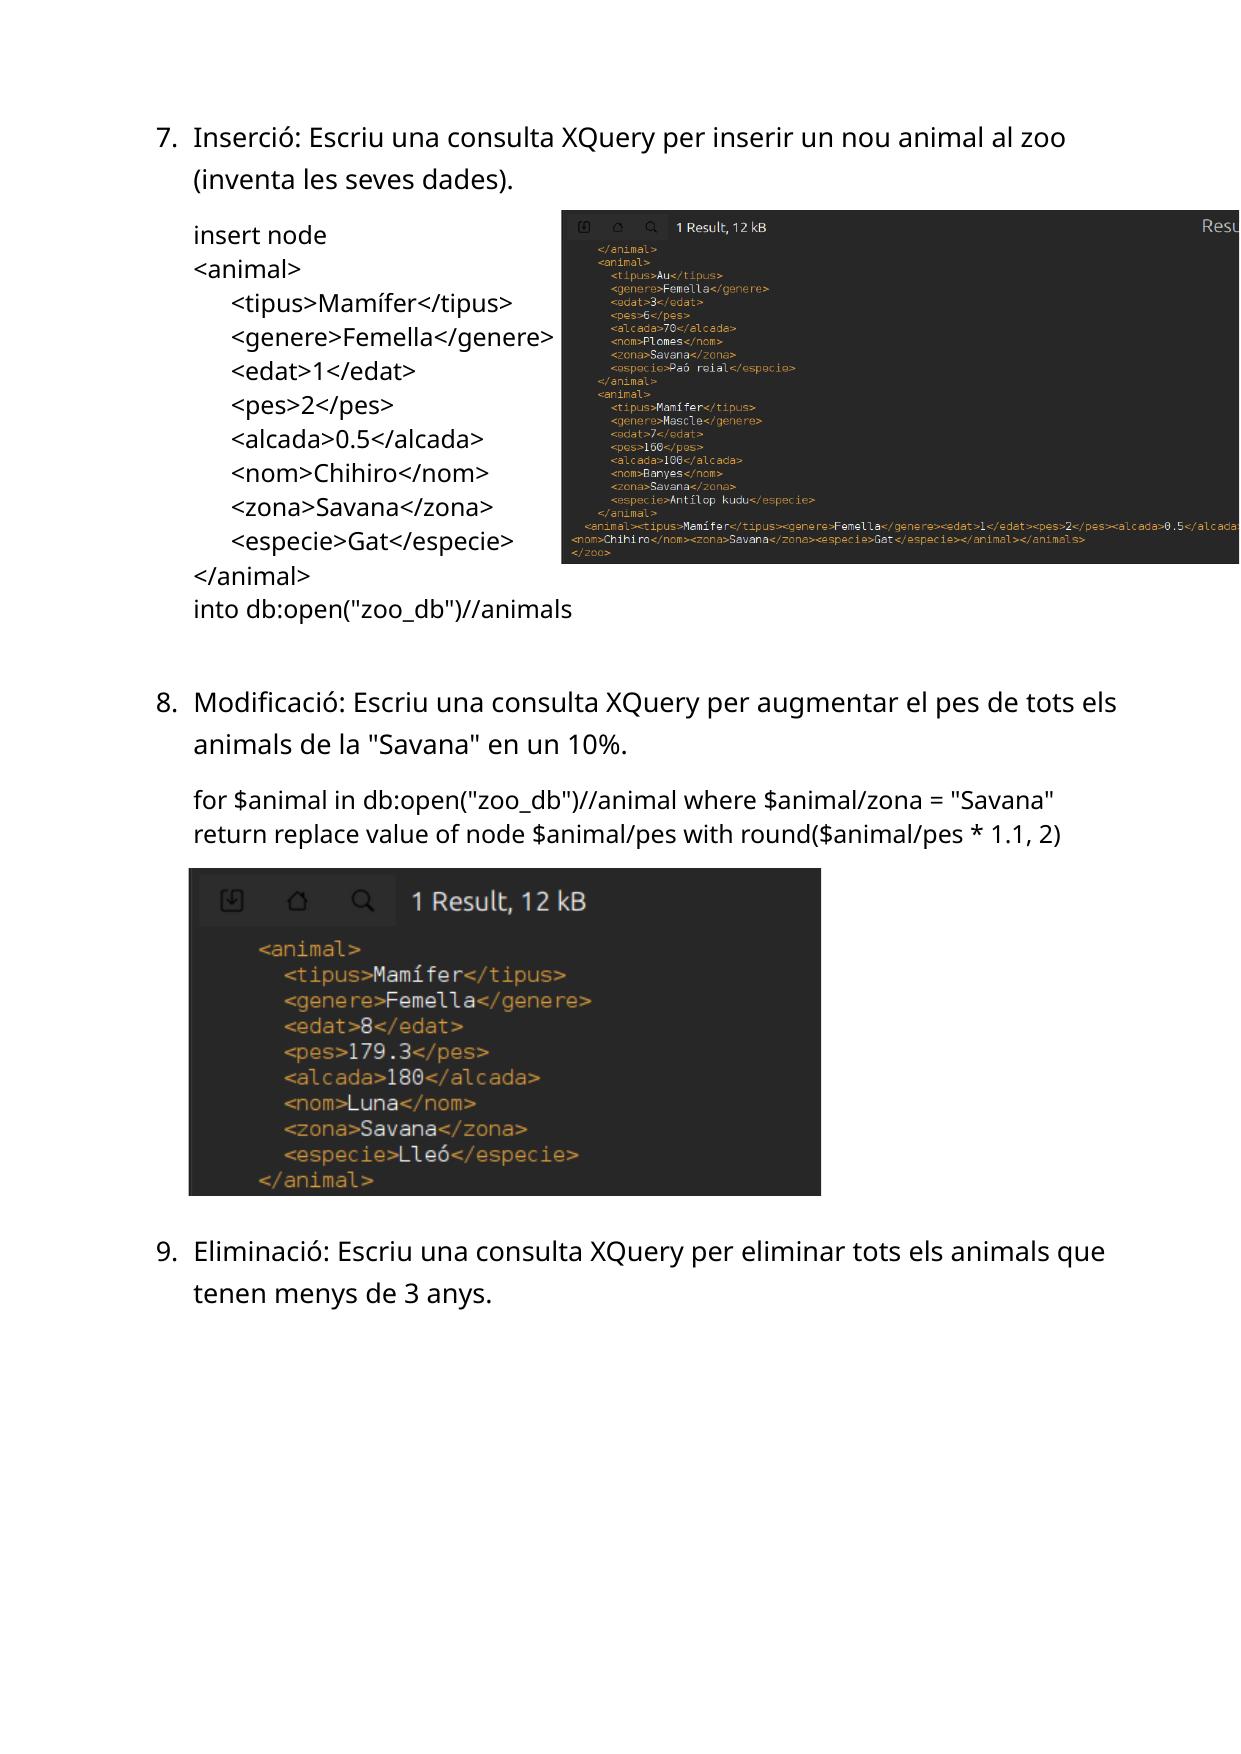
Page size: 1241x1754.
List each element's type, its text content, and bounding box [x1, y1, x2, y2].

list Eliminació: Escriu una consulta XQuery per eliminar tots els animals que tenen menys de 3 anys. [156, 1232, 1122, 1312]
list <pes>2</pes> [193, 388, 561, 422]
list insert node [156, 217, 561, 252]
list for $animal in db:open("zoo_db")//animal where $animal/zona = "Savana" return replace value of node $animal/pes with round($animal/pes * 1.1, 2) [156, 783, 1122, 851]
list Modificació: Escriu una consulta XQuery per augmentar el pes de tots els animals de la "Savana" en un 10%. [156, 683, 1122, 762]
list <tipus>Mamífer</tipus> [193, 286, 561, 320]
list <alcada>0.5</alcada> [193, 422, 561, 456]
list into db:open("zoo_db")//animals [156, 592, 1122, 626]
picture [188, 868, 822, 1196]
list <genere>Femella</genere> [193, 320, 561, 354]
list <nom>Chihiro</nom> [193, 456, 561, 490]
list Inserció: Escriu una consulta XQuery per inserir un nou animal al zoo (inventa les seves dades). [156, 118, 1122, 197]
list <especie>Gat</especie> [193, 524, 561, 558]
list <zona>Savana</zona> [193, 490, 561, 524]
list </animal> [156, 558, 1122, 592]
list <animal> [156, 252, 561, 286]
list <edat>1</edat> [193, 354, 561, 388]
picture [561, 210, 1240, 564]
